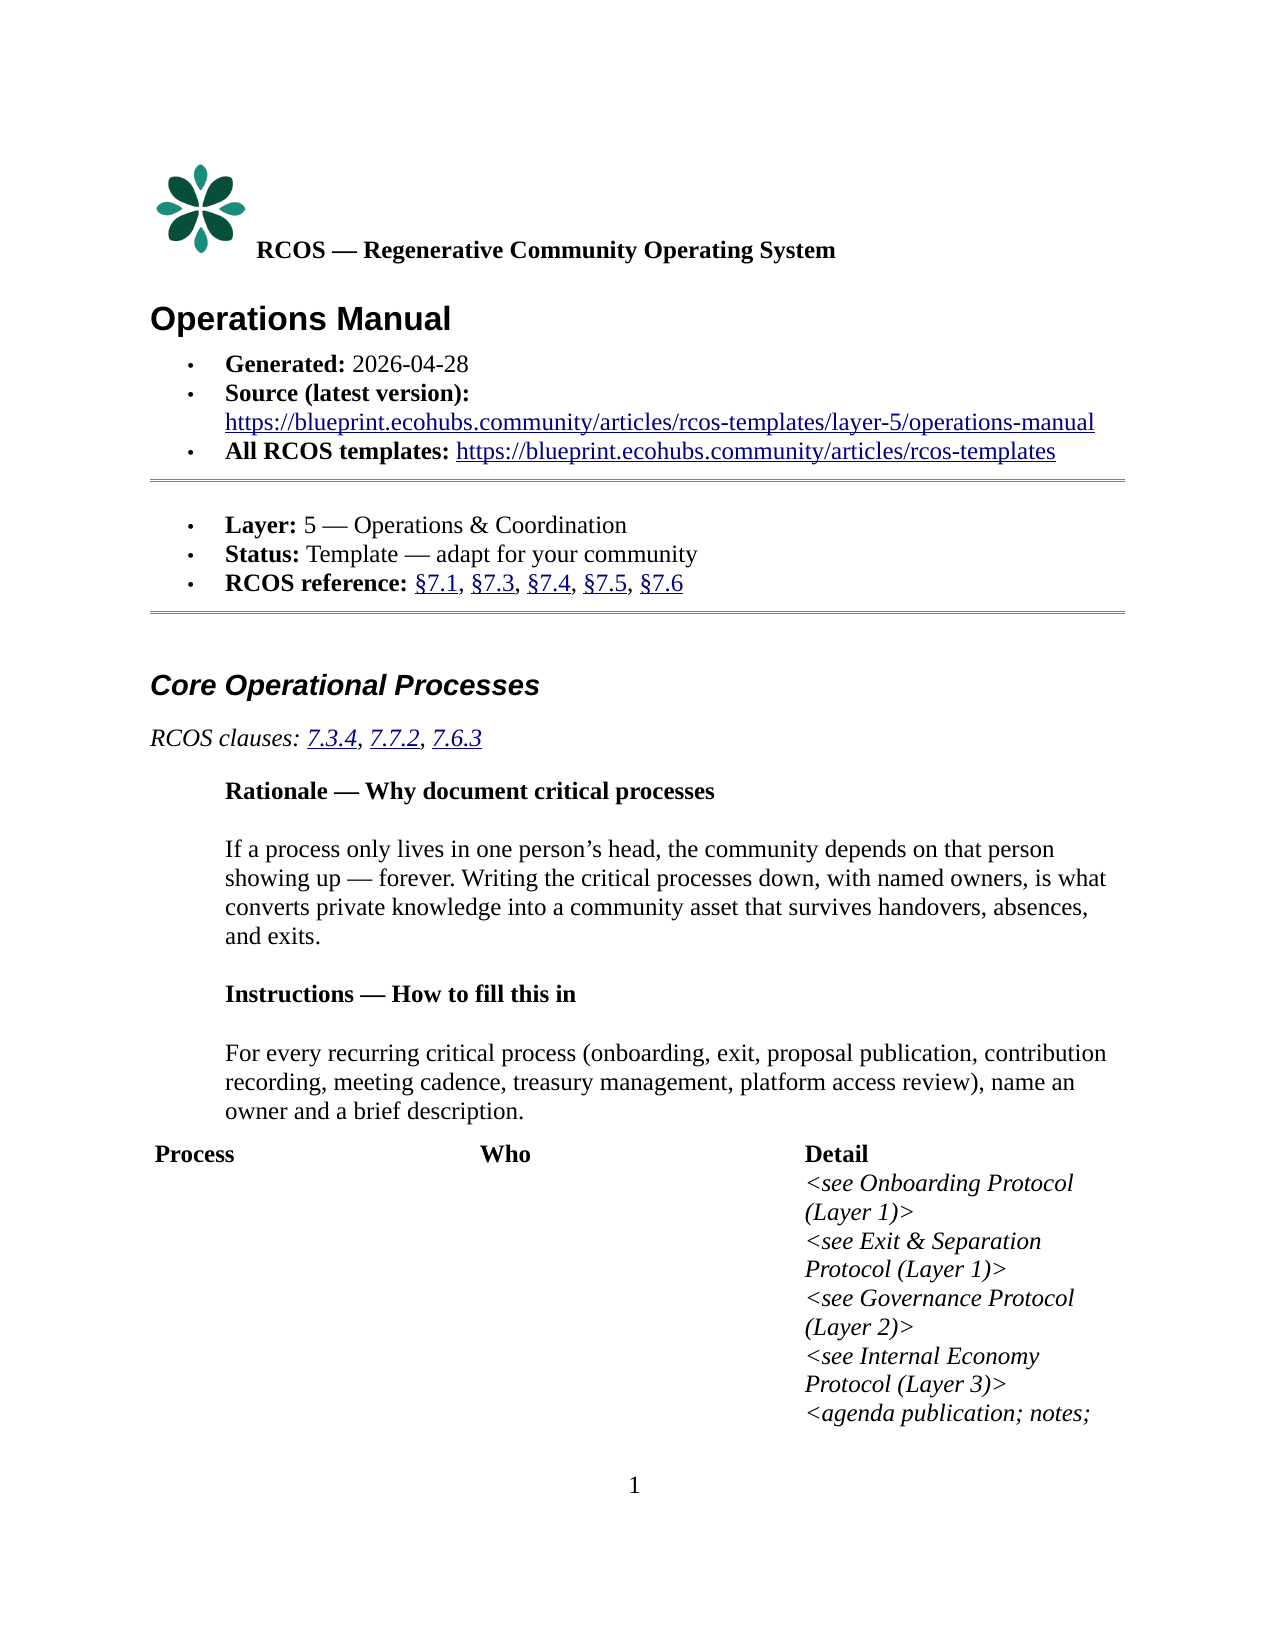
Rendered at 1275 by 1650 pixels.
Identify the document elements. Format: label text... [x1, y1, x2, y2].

text If a process only lives in one person’s head, the community depends on that person showing up — forever. Writing the critical processes down, with named owners, is what converts private knowledge into a community asset that survives handovers, absences, and exits. [225, 834, 1125, 949]
list Status: Template — adapt for your community [187, 539, 1125, 568]
text Instructions — How to fill this in [225, 979, 1125, 1008]
text For every recurring critical process (onboarding, exit, proposal publication, contribution recording, meeting cadence, treasury management, platform access review), name an owner and a brief description. [225, 1038, 1125, 1124]
table_cell <see Governance Protocol (Layer 2)> [800, 1283, 1125, 1341]
table_cell [150, 1226, 475, 1283]
table_cell <see Onboarding Protocol (Layer 1)> [800, 1168, 1125, 1226]
table_cell [150, 1398, 475, 1427]
table_cell [150, 1283, 475, 1341]
list RCOS reference: §7.1, §7.3, §7.4, §7.5, §7.6 [187, 568, 1125, 597]
table_cell [475, 1341, 800, 1398]
list All RCOS templates: https://blueprint.ecohubs.community/articles/rcos-templates [187, 436, 1125, 464]
picture [150, 158, 251, 259]
table_cell <see Internal Economy Protocol (Layer 3)> [800, 1341, 1125, 1398]
table_cell [475, 1398, 800, 1427]
table_cell [150, 1341, 475, 1398]
text RCOS — Regenerative Community Operating System [150, 159, 1125, 264]
list Layer: 5 — Operations & Coordination [187, 511, 1125, 539]
text Rationale — Why document critical processes [225, 776, 1125, 804]
list Source (latest version): https://blueprint.ecohubs.community/articles/rcos-templates/layer-5/operations-manual [187, 378, 1125, 436]
table_cell [475, 1226, 800, 1283]
subtitle Operations Manual [150, 298, 1125, 337]
table_cell [475, 1168, 800, 1226]
table_cell [150, 1168, 475, 1226]
table_cell <see Exit & Separation Protocol (Layer 1)> [800, 1226, 1125, 1283]
table_cell <agenda publication; notes; [800, 1398, 1125, 1427]
list Generated: 2026-04-28 [187, 349, 1125, 378]
table_header Process [150, 1140, 475, 1168]
table_header Detail [800, 1140, 1125, 1168]
table_header Who [475, 1140, 800, 1168]
text RCOS clauses: 7.3.4, 7.7.2, 7.6.3 [150, 723, 1125, 752]
subtitle Core Operational Processes [150, 668, 1125, 702]
table_cell [475, 1283, 800, 1341]
